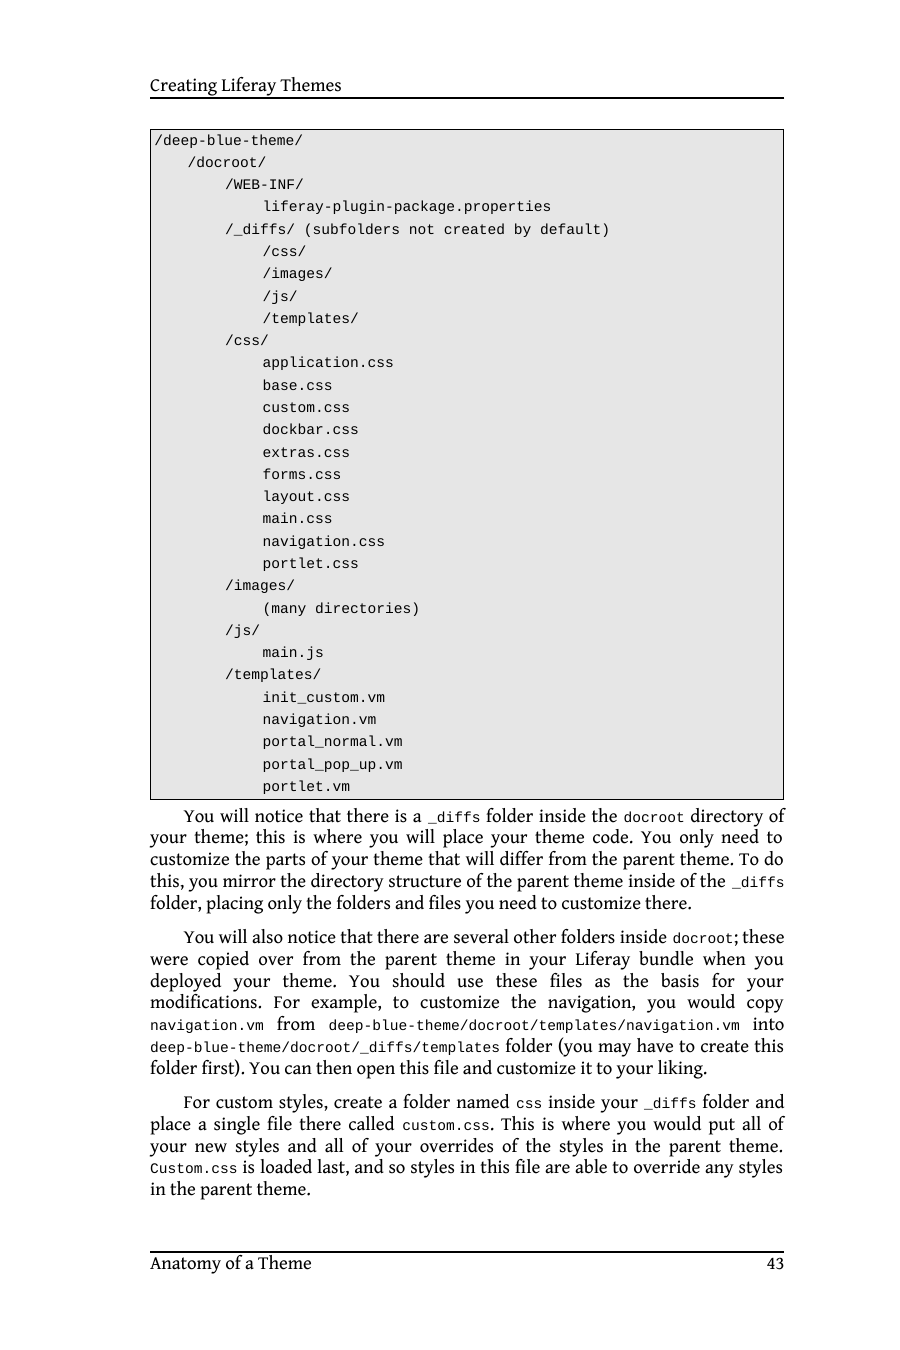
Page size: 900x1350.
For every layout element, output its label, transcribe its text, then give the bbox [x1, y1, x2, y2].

text /css/ [151, 240, 783, 261]
text /templates/ [151, 307, 783, 327]
text You will also notice that there are several other folders inside docroot; these were copied over from the parent theme in your Liferay bundle when you deployed your theme. You should use these files as the basis for your modifications. For example, to customize the navigation, you would copy navigation.vm from deep-blue-theme/docroot/templates/navigation.vm into deep-blue-theme/docroot/_diffs/templates folder (you may have to create this folder first). You can then open this file and customize it to your liking. [150, 927, 784, 1079]
text portal_pop_up.vm [151, 753, 783, 773]
text navigation.css [151, 530, 783, 550]
text /docroot/ [151, 151, 783, 171]
text application.css [151, 352, 783, 372]
text base.css [151, 374, 783, 394]
text custom.css [151, 396, 783, 417]
text You will notice that there is a _diffs folder inside the docroot directory of your theme; this is where you will place your theme code. You only need to customize the parts of your theme that will differ from the parent theme. To do this, you mirror the directory structure of the parent theme inside of the _diffs folder, placing only the folders and files you need to customize there. [150, 806, 784, 914]
text For custom styles, create a folder named css inside your _diffs folder and place a single file there called custom.css. This is where you would put all of your new styles and all of your overrides of the styles in the parent theme. Custom.css is loaded last, and so styles in this file are able to override any styles in the parent theme. [150, 1092, 784, 1201]
text /images/ [151, 263, 783, 283]
text /js/ [151, 285, 783, 305]
text /js/ [151, 619, 783, 639]
text (many directories) [151, 597, 783, 617]
text portlet.css [151, 552, 783, 573]
text /WEB-INF/ [151, 173, 783, 194]
text /images/ [151, 575, 783, 595]
text main.css [151, 508, 783, 528]
text navigation.vm [151, 708, 783, 729]
text portlet.vm [151, 775, 783, 799]
text liferay-plugin-package.properties [151, 196, 783, 216]
text dockbar.css [151, 419, 783, 439]
text /templates/ [151, 664, 783, 684]
text portal_normal.vm [151, 731, 783, 751]
text /_diffs/ (subfolders not created by default) [151, 218, 783, 238]
text /deep-blue-theme/ [151, 130, 783, 149]
text main.js [151, 642, 783, 662]
text forms.css [151, 463, 783, 483]
text init_custom.vm [151, 686, 783, 706]
text /css/ [151, 329, 783, 350]
text extras.css [151, 441, 783, 461]
text layout.css [151, 486, 783, 506]
